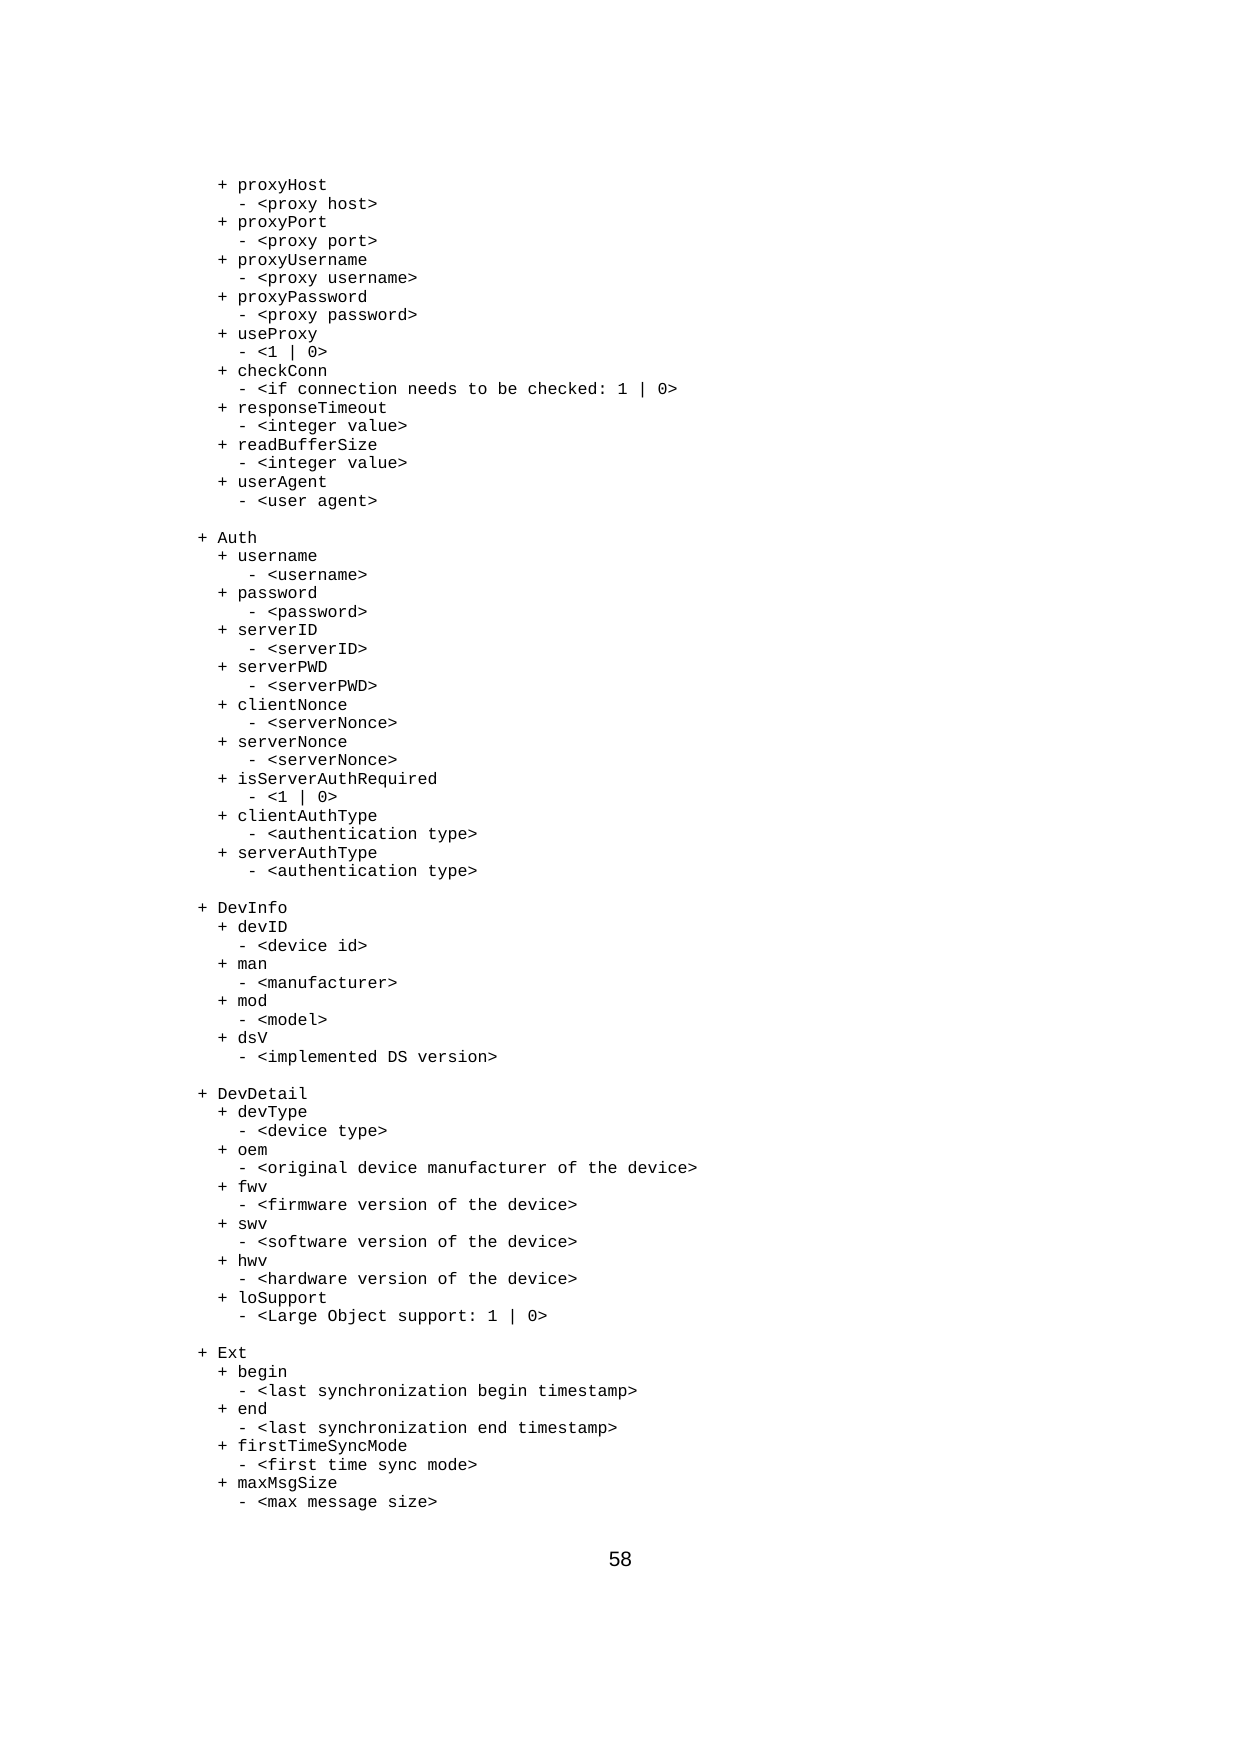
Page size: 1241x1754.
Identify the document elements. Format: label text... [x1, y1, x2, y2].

text - <original device manufacturer of the device> [177, 1160, 1063, 1178]
text + DevDetail [177, 1086, 1063, 1104]
text + readBufferSize [177, 437, 1063, 455]
text - <device id> [177, 937, 1063, 956]
text - <proxy host> [177, 196, 1063, 214]
text + begin [177, 1364, 1063, 1382]
text + fwv [177, 1178, 1063, 1197]
text - <user agent> [177, 492, 1063, 511]
text + proxyPassword [177, 288, 1063, 307]
text + devType [177, 1104, 1063, 1123]
text + responseTimeout [177, 400, 1063, 418]
text - <serverNonce> [177, 752, 1063, 771]
text + proxyPort [177, 214, 1063, 233]
text - <authentication type> [177, 826, 1063, 845]
text - <hardware version of the device> [177, 1271, 1063, 1290]
text - <password> [177, 604, 1063, 622]
text - <serverNonce> [177, 715, 1063, 733]
text - <Large Object support: 1 | 0> [177, 1308, 1063, 1327]
text + serverPWD [177, 659, 1063, 678]
text + loSupport [177, 1290, 1063, 1308]
text - <proxy port> [177, 233, 1063, 251]
text + isServerAuthRequired [177, 771, 1063, 789]
text - <manufacturer> [177, 974, 1063, 993]
text + username [177, 548, 1063, 567]
text - <last synchronization begin timestamp> [177, 1382, 1063, 1401]
text + clientAuthType [177, 808, 1063, 826]
text - <username> [177, 567, 1063, 585]
text - <max message size> [177, 1494, 1063, 1512]
text - <integer value> [177, 418, 1063, 437]
text - <proxy password> [177, 307, 1063, 326]
text - <software version of the device> [177, 1234, 1063, 1253]
text + oem [177, 1141, 1063, 1160]
text + mod [177, 993, 1063, 1012]
text - <serverPWD> [177, 678, 1063, 696]
text - <proxy username> [177, 270, 1063, 288]
text - <serverID> [177, 641, 1063, 659]
text - <1 | 0> [177, 344, 1063, 363]
text + serverAuthType [177, 845, 1063, 863]
text - <authentication type> [177, 863, 1063, 882]
text - <if connection needs to be checked: 1 | 0> [177, 381, 1063, 400]
text + userAgent [177, 474, 1063, 492]
text + serverNonce [177, 733, 1063, 752]
text - <model> [177, 1012, 1063, 1030]
text - <firmware version of the device> [177, 1197, 1063, 1216]
text + clientNonce [177, 696, 1063, 715]
text + proxyUsername [177, 251, 1063, 270]
text + proxyHost [177, 177, 1063, 196]
text - <device type> [177, 1123, 1063, 1141]
text + serverID [177, 622, 1063, 641]
text + DevInfo [177, 900, 1063, 919]
text + hwv [177, 1253, 1063, 1271]
text + checkConn [177, 363, 1063, 381]
text - <1 | 0> [177, 789, 1063, 808]
text - <implemented DS version> [177, 1049, 1063, 1067]
text - <first time sync mode> [177, 1457, 1063, 1475]
text + useProxy [177, 326, 1063, 344]
text + password [177, 585, 1063, 604]
text + devID [177, 919, 1063, 937]
text - <last synchronization end timestamp> [177, 1419, 1063, 1438]
text + maxMsgSize [177, 1475, 1063, 1494]
text + end [177, 1401, 1063, 1419]
text + Auth [177, 529, 1063, 548]
text + firstTimeSyncMode [177, 1438, 1063, 1457]
text + swv [177, 1216, 1063, 1234]
text + Ext [177, 1345, 1063, 1364]
text + dsV [177, 1030, 1063, 1049]
text - <integer value> [177, 455, 1063, 474]
text + man [177, 956, 1063, 974]
